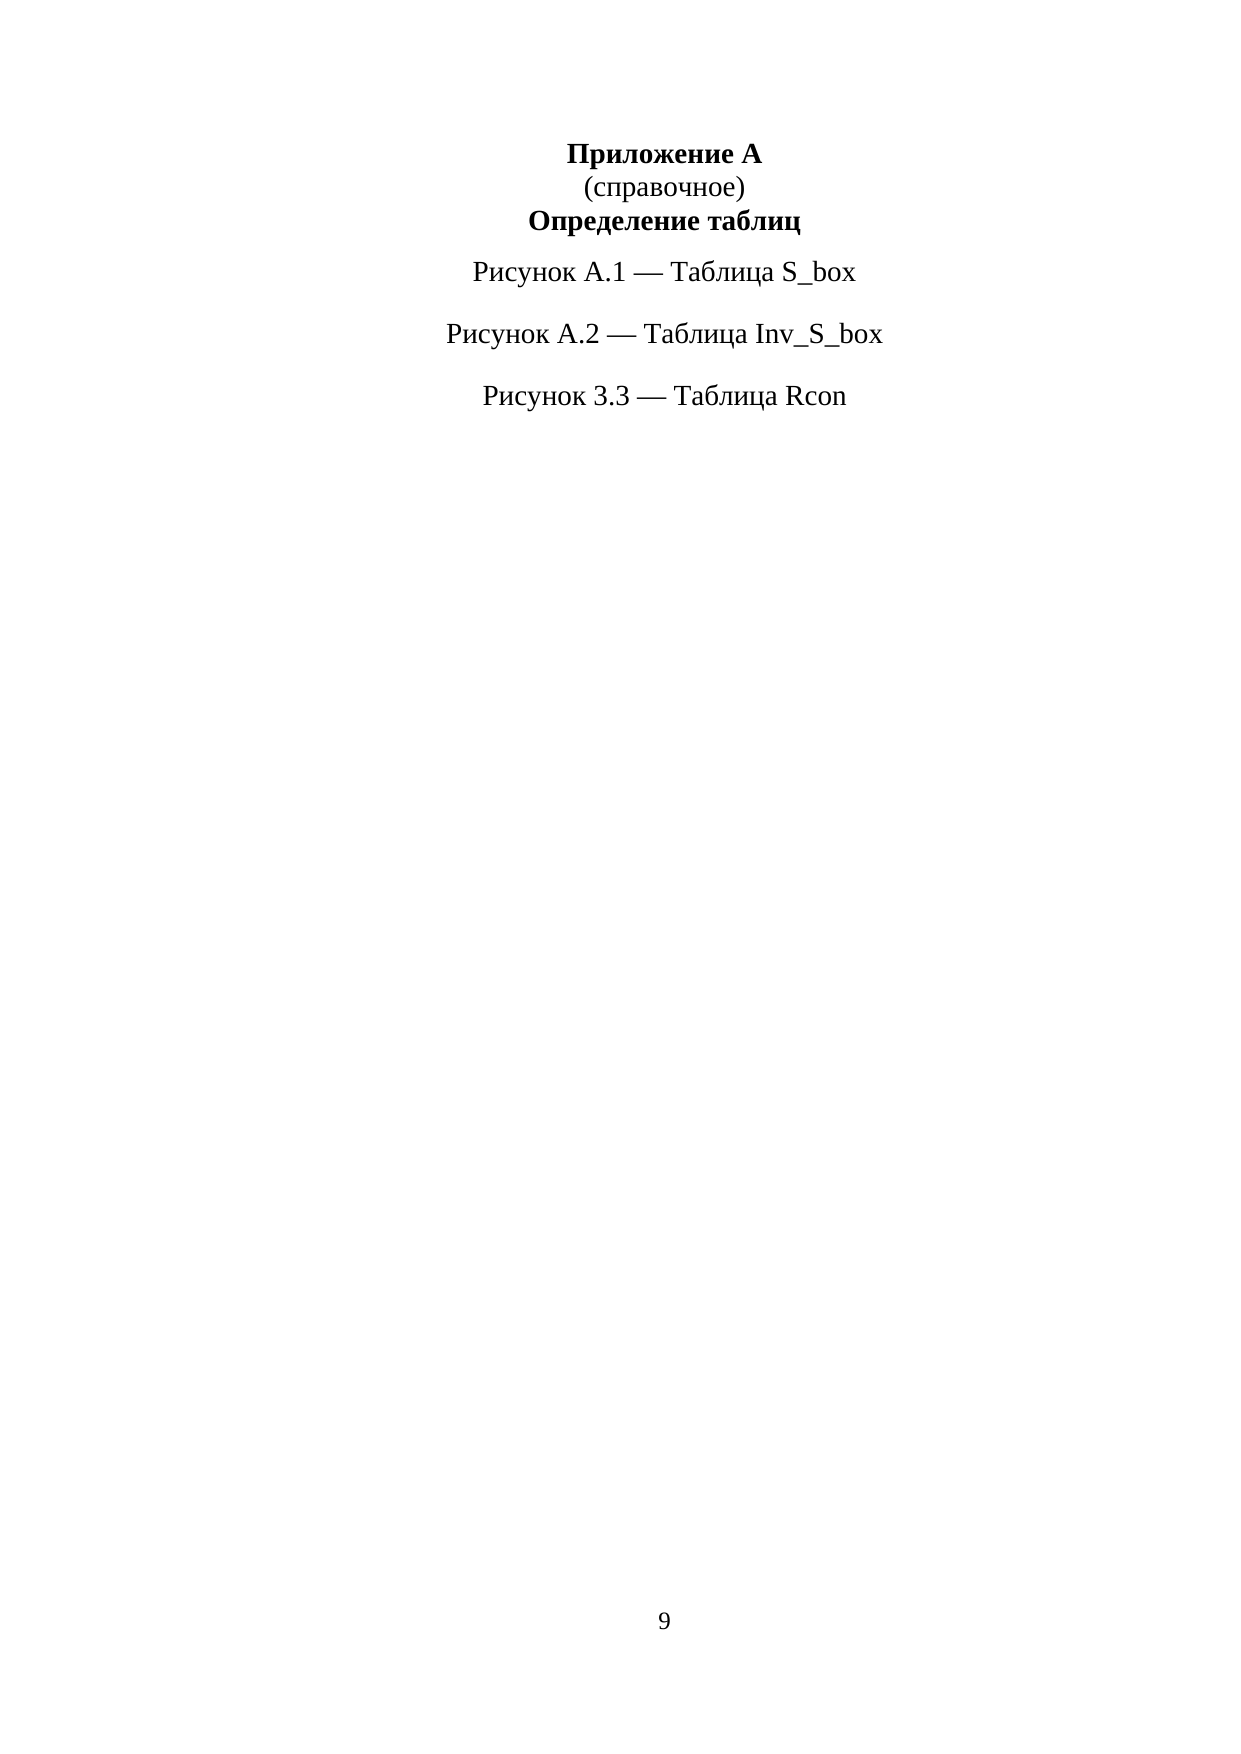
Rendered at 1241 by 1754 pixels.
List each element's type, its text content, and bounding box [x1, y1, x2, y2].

title Рисунок 3.3 — Таблица Rcon [177, 378, 1152, 412]
subtitle Приложение А (справочное) Определение таблиц [177, 136, 1152, 236]
title Рисунок А.2 — Таблица Inv_S_box [177, 316, 1152, 350]
title Рисунок А.1 — Таблица S_box [177, 254, 1152, 288]
